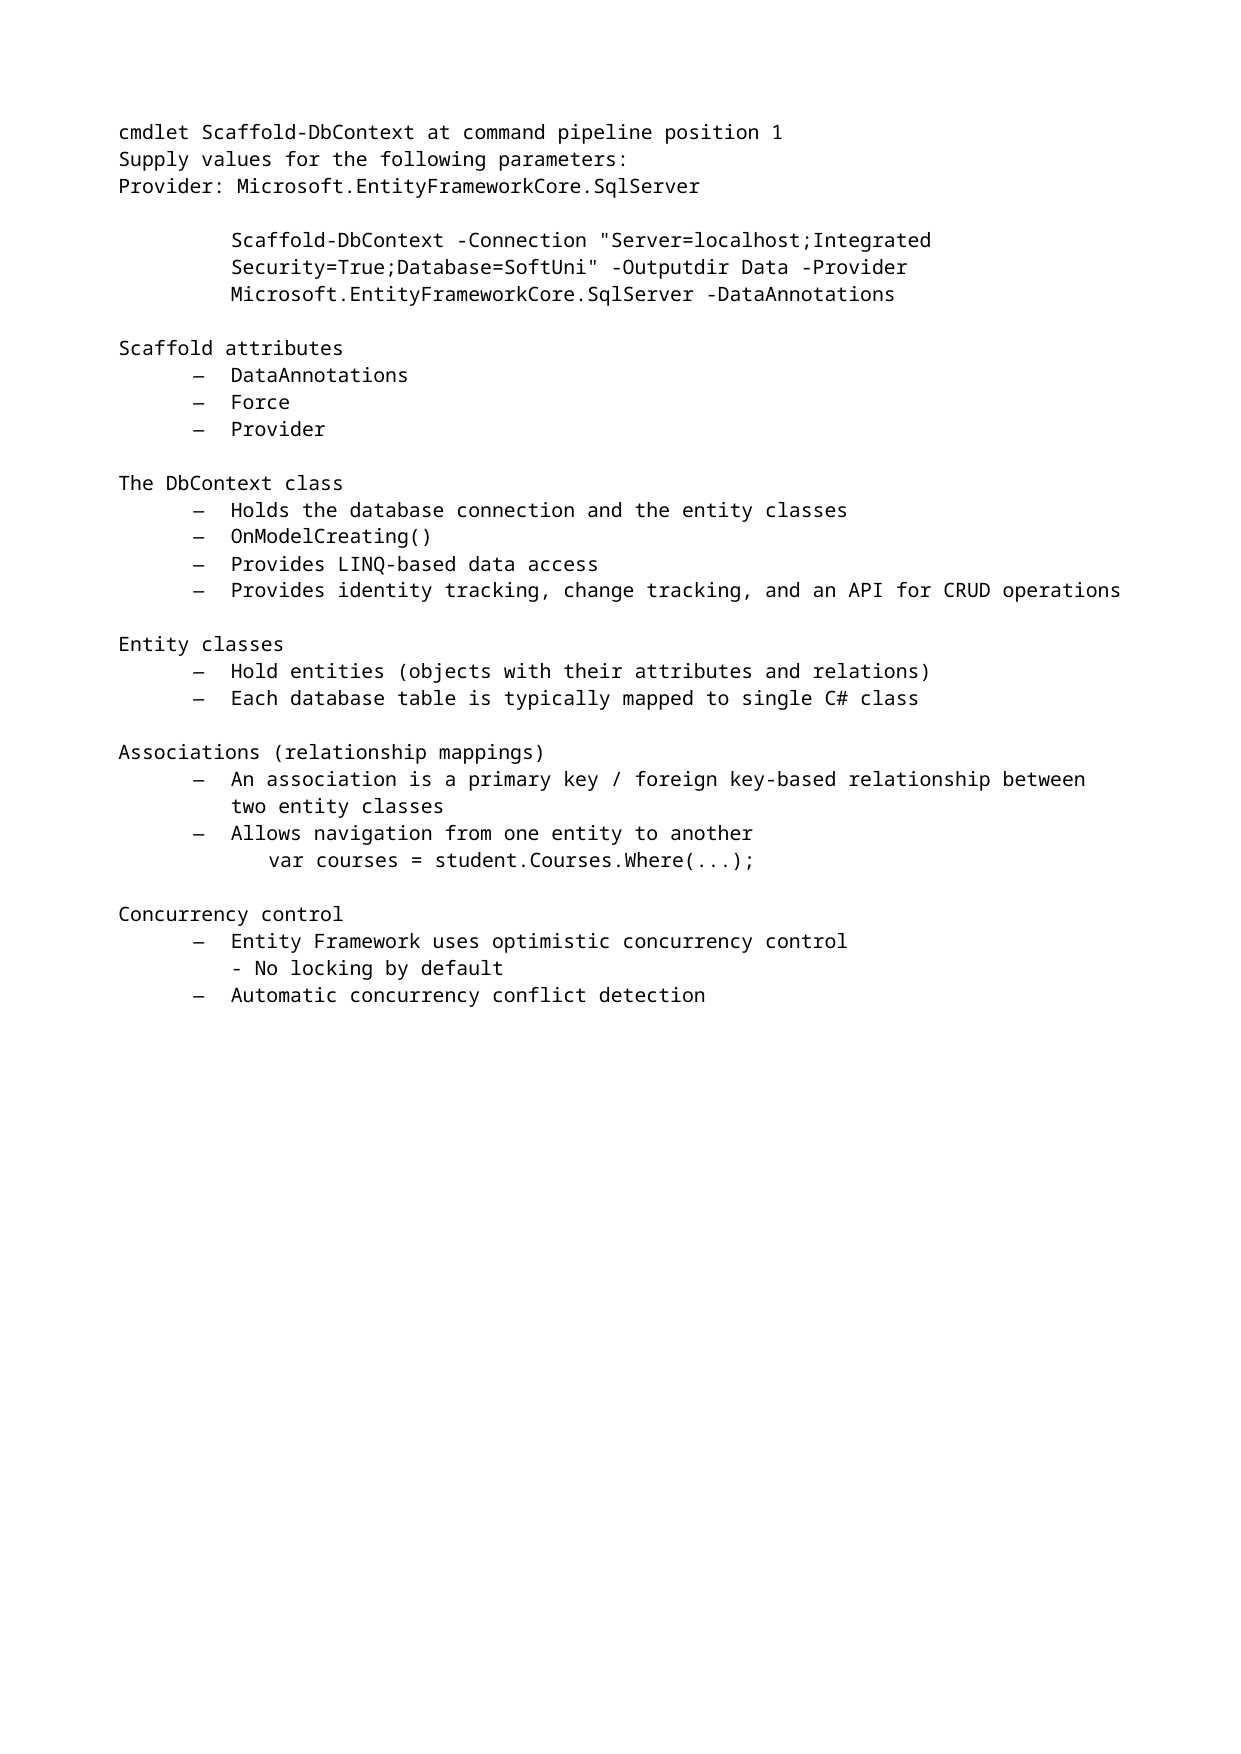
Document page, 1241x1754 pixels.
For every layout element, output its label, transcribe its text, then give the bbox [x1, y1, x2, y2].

list Provides identity tracking, change tracking, and an API for CRUD operations [193, 577, 1122, 604]
list Entity Framework uses optimistic concurrency control [193, 927, 1122, 954]
text Supply values for the following parameters: [118, 145, 1122, 172]
list DataAnnotations [193, 361, 1122, 388]
text Provider: Microsoft.EntityFrameworkCore.SqlServer [118, 172, 1122, 199]
list Allows navigation from one entity to another [193, 819, 1122, 847]
text The DbContext class [118, 469, 1122, 496]
list Automatic concurrency conflict detection [193, 981, 1122, 1008]
list OnModelCreating() [193, 523, 1122, 550]
list An association is a primary key / foreign key-based relationship between two entity classes [193, 766, 1122, 819]
text Concurrency control [118, 901, 1122, 927]
list var courses = student.Courses.Where(...); [231, 847, 1122, 873]
list Holds the database connection and the entity classes [193, 496, 1122, 523]
text Entity classes [118, 631, 1122, 658]
list Scaffold-DbContext -Connection "Server=localhost;Integrated Security=True;Database=SoftUni" -Outputdir Data -Provider Microsoft.EntityFrameworkCore.SqlServer -DataAnnotations [193, 226, 1122, 307]
list Force [193, 388, 1122, 415]
list Hold entities (objects with their attributes and relations) [193, 658, 1122, 685]
list Provider [193, 415, 1122, 442]
list Provides LINQ-based data access [193, 550, 1122, 577]
text Associations (relationship mappings) [118, 739, 1122, 766]
text Scaffold attributes [118, 334, 1122, 361]
list - No locking by default [193, 954, 1122, 981]
text cmdlet Scaffold-DbContext at command pipeline position 1 [118, 118, 1122, 145]
list Each database table is typically mapped to single C# class [193, 685, 1122, 712]
